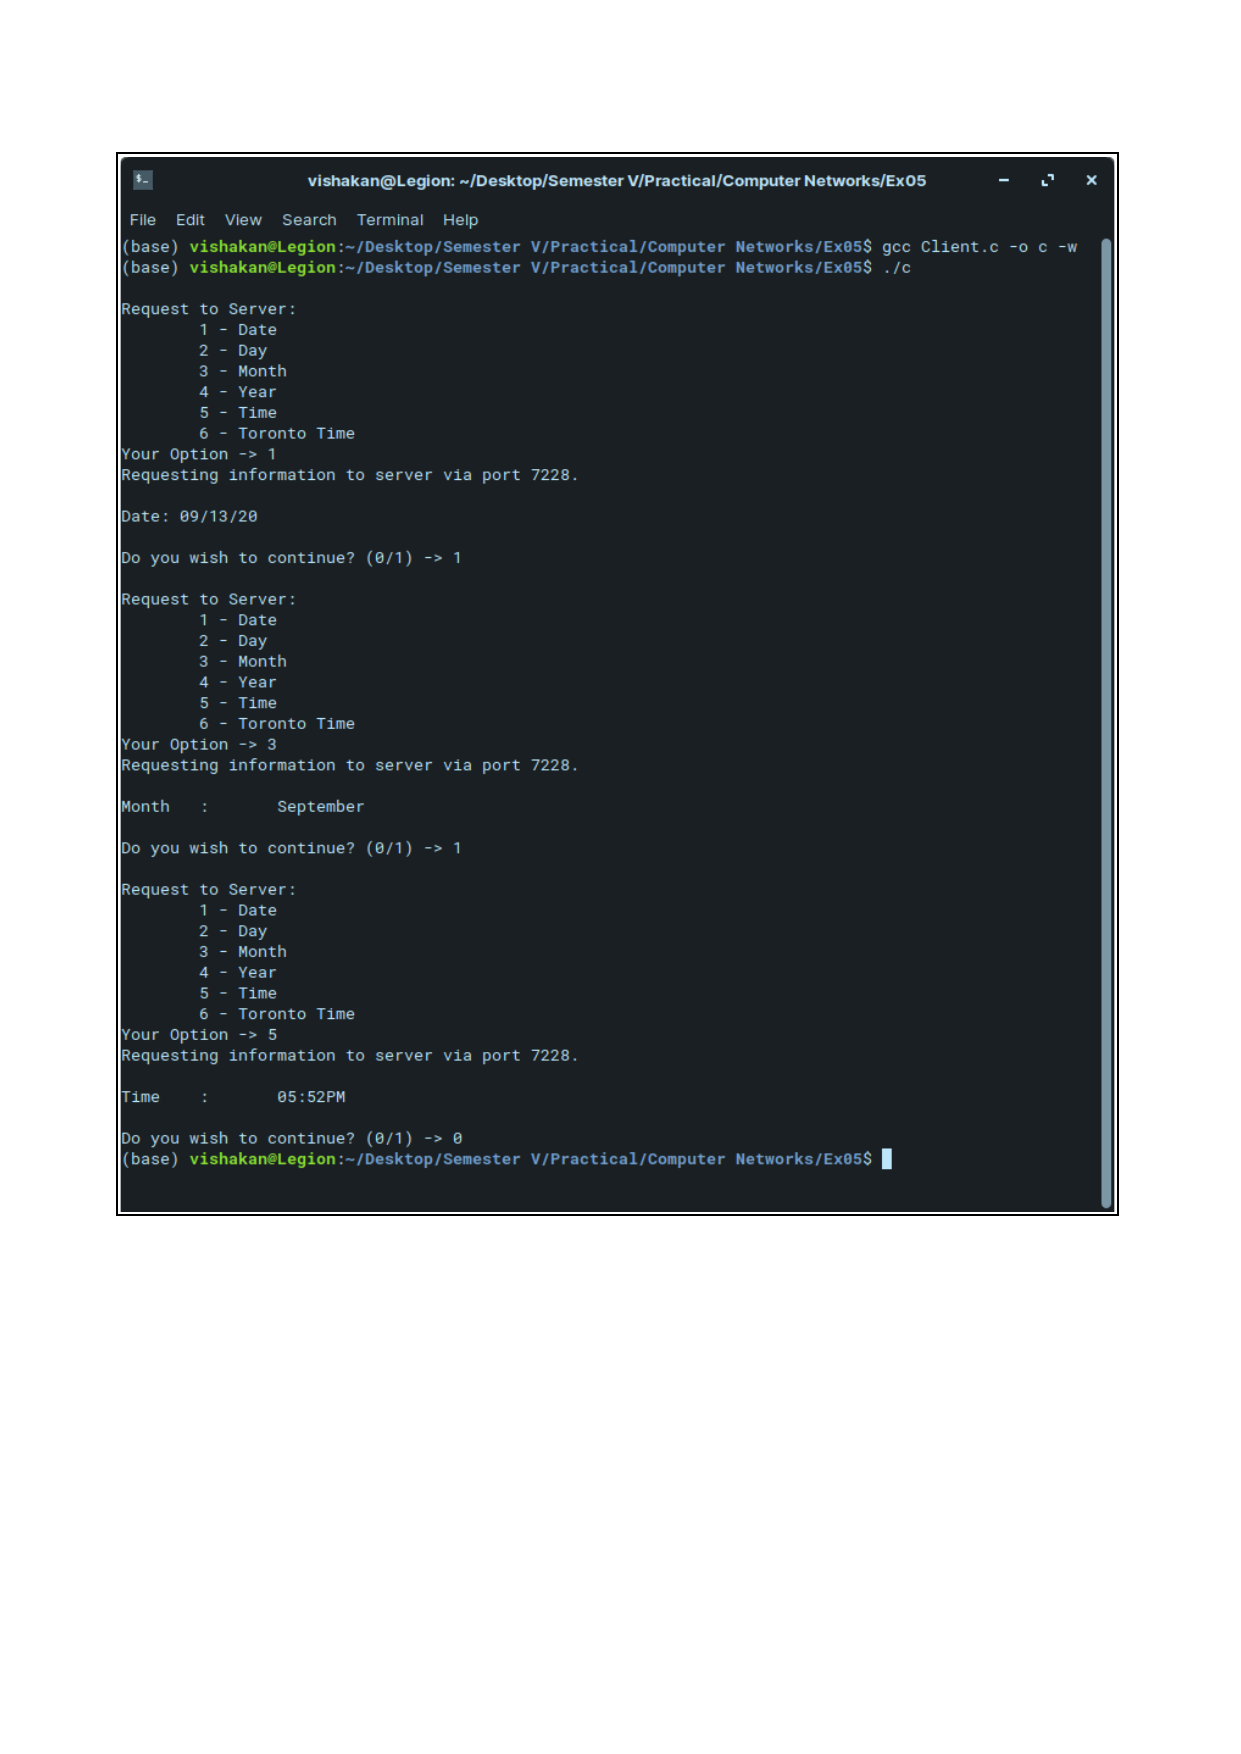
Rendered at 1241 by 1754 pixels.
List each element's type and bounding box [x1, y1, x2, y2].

picture [120, 157, 1115, 1212]
